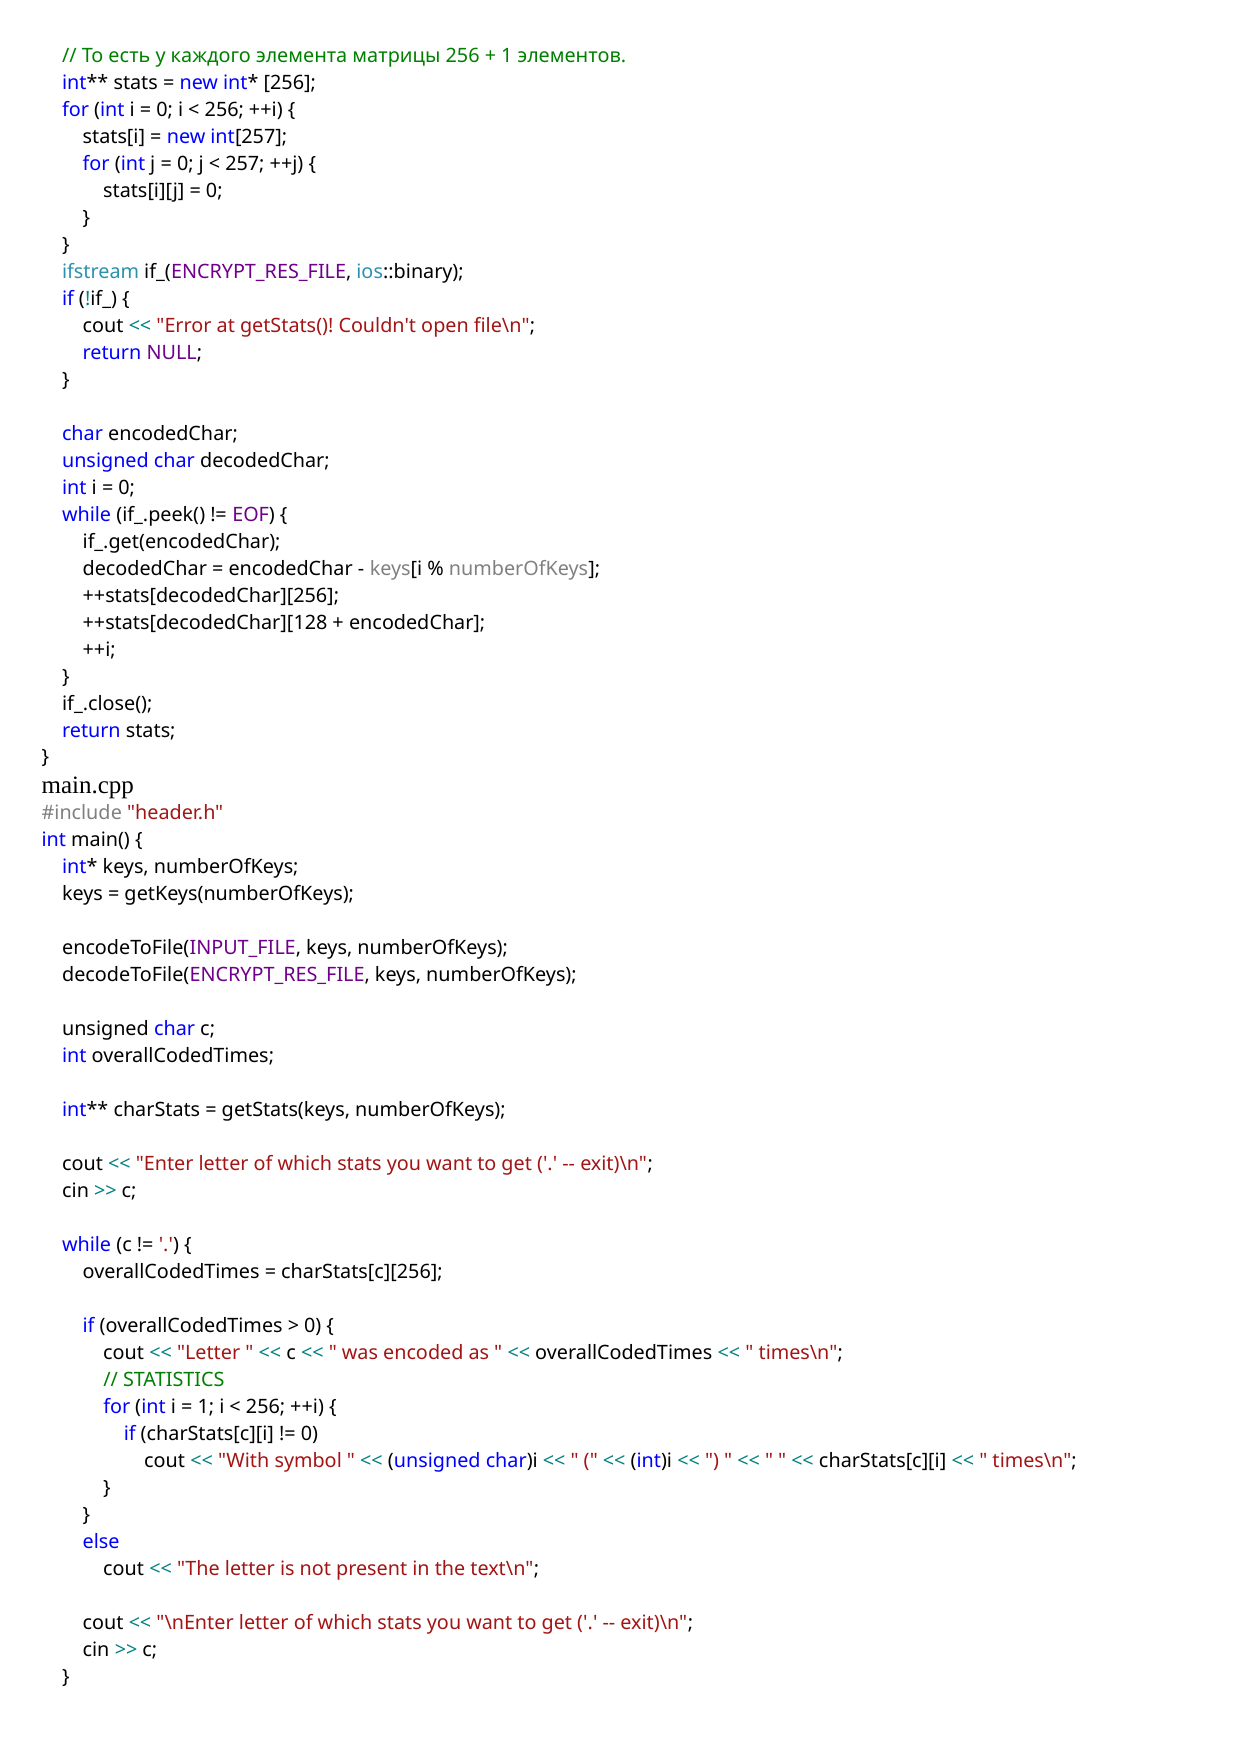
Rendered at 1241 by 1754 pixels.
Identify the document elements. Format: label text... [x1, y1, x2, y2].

text cout << "\nEnter letter of which stats you want to get ('.' -- exit)\n"; [41, 1608, 1199, 1635]
text encodeToFile(INPUT_FILE, keys, numberOfKeys); [41, 933, 1199, 960]
text } [41, 662, 1199, 689]
text } [41, 1473, 1199, 1500]
text } [41, 1662, 1199, 1689]
text #include "header.h" [41, 798, 1199, 826]
text int i = 0; [41, 473, 1199, 500]
text } [41, 1500, 1199, 1527]
text if_.get(encodedChar); [41, 527, 1199, 554]
text for (int i = 0; i < 256; ++i) { [41, 95, 1199, 122]
text stats[i] = new int[257]; [41, 122, 1199, 149]
text unsigned char c; [41, 1014, 1199, 1041]
text int** charStats = getStats(keys, numberOfKeys); [41, 1095, 1199, 1122]
text keys = getKeys(numberOfKeys); [41, 879, 1199, 906]
text main.cpp [41, 770, 1199, 798]
text else [41, 1527, 1199, 1554]
text cout << "Enter letter of which stats you want to get ('.' -- exit)\n"; [41, 1149, 1199, 1176]
text decodedChar = encodedChar - keys[i % numberOfKeys]; [41, 554, 1199, 581]
text if_.close(); [41, 689, 1199, 716]
text ++stats[decodedChar][128 + encodedChar]; [41, 608, 1199, 635]
text cout << "With symbol " << (unsigned char)i << " (" << (int)i << ") " << " " << charStats[c][i] << " times\n"; [41, 1446, 1199, 1473]
text int** stats = new int* [256]; [41, 68, 1199, 95]
text if (!if_) { [41, 284, 1199, 311]
text ++stats[decodedChar][256]; [41, 581, 1199, 608]
text ifstream if_(ENCRYPT_RES_FILE, ios::binary); [41, 257, 1199, 284]
text for (int j = 0; j < 257; ++j) { [41, 149, 1199, 176]
text char encodedChar; [41, 419, 1199, 446]
text cout << "Error at getStats()! Couldn't open file\n"; [41, 311, 1199, 338]
text int overallCodedTimes; [41, 1041, 1199, 1068]
text } [41, 230, 1199, 257]
text overallCodedTimes = charStats[c][256]; [41, 1257, 1199, 1284]
text return NULL; [41, 338, 1199, 365]
text cin >> c; [41, 1176, 1199, 1203]
text stats[i][j] = 0; [41, 176, 1199, 203]
text cin >> c; [41, 1635, 1199, 1662]
text ++i; [41, 635, 1199, 662]
text for (int i = 1; i < 256; ++i) { [41, 1392, 1199, 1419]
text } [41, 203, 1199, 230]
text } [41, 743, 1199, 770]
text while (c != '.') { [41, 1230, 1199, 1257]
text while (if_.peek() != EOF) { [41, 500, 1199, 527]
text if (charStats[c][i] != 0) [41, 1419, 1199, 1446]
text unsigned char decodedChar; [41, 446, 1199, 473]
text cout << "Letter " << c << " was encoded as " << overallCodedTimes << " times\n"; [41, 1338, 1199, 1365]
text int main() { [41, 826, 1199, 852]
text // То есть у каждого элемента матрицы 256 + 1 элементов. [41, 41, 1199, 68]
text // STATISTICS [41, 1365, 1199, 1392]
text cout << "The letter is not present in the text\n"; [41, 1554, 1199, 1581]
text } [41, 365, 1199, 392]
text int* keys, numberOfKeys; [41, 852, 1199, 879]
text if (overallCodedTimes > 0) { [41, 1311, 1199, 1338]
text decodeToFile(ENCRYPT_RES_FILE, keys, numberOfKeys); [41, 960, 1199, 987]
text return stats; [41, 716, 1199, 743]
